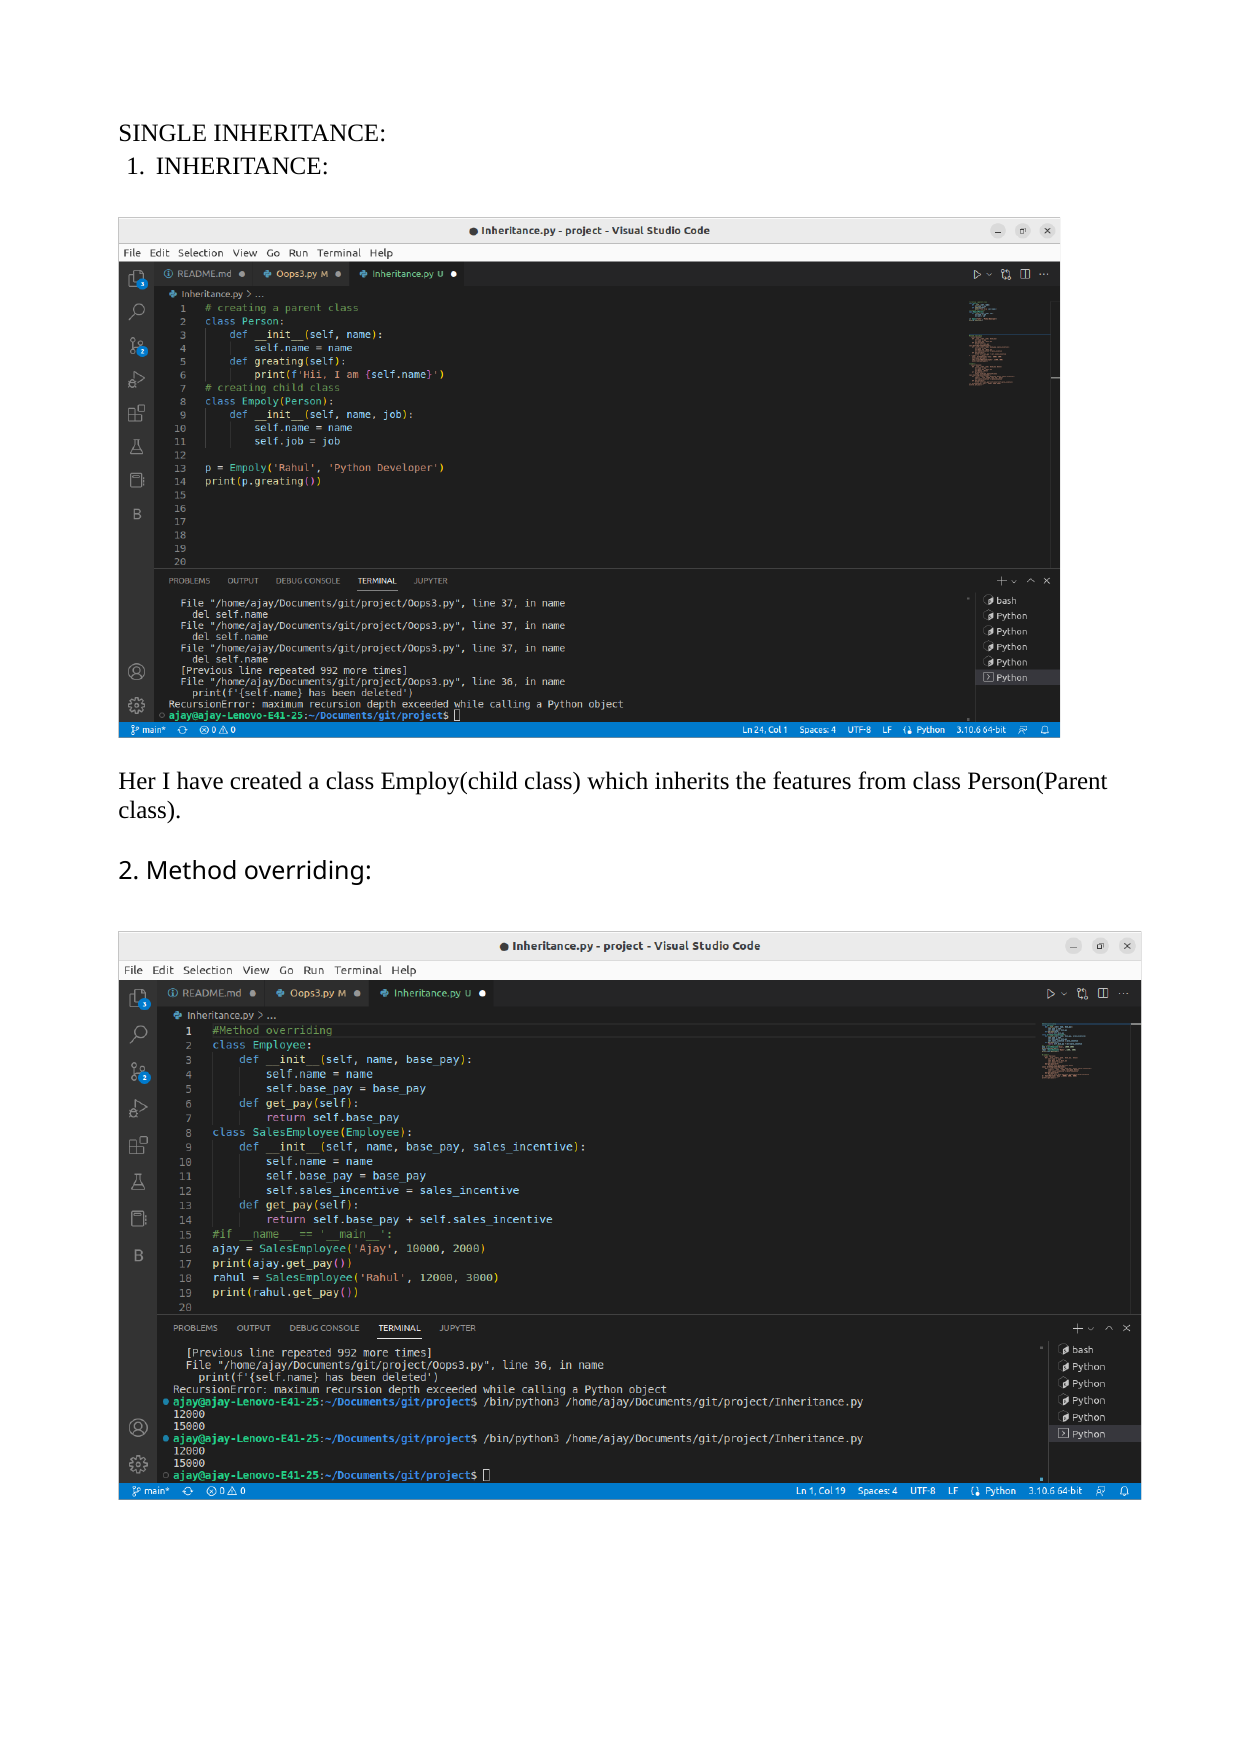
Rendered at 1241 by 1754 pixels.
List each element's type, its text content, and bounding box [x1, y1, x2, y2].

picture [118, 217, 1060, 738]
picture [118, 931, 1142, 1500]
text 2. Method overriding: [118, 853, 1122, 887]
text SINGLE INHERITANCE: [118, 118, 1122, 147]
list INHERITANCE: [156, 151, 1122, 180]
text Her I have created a class Employ(child class) which inherits the features from class Person(Parent class). [118, 766, 1122, 824]
